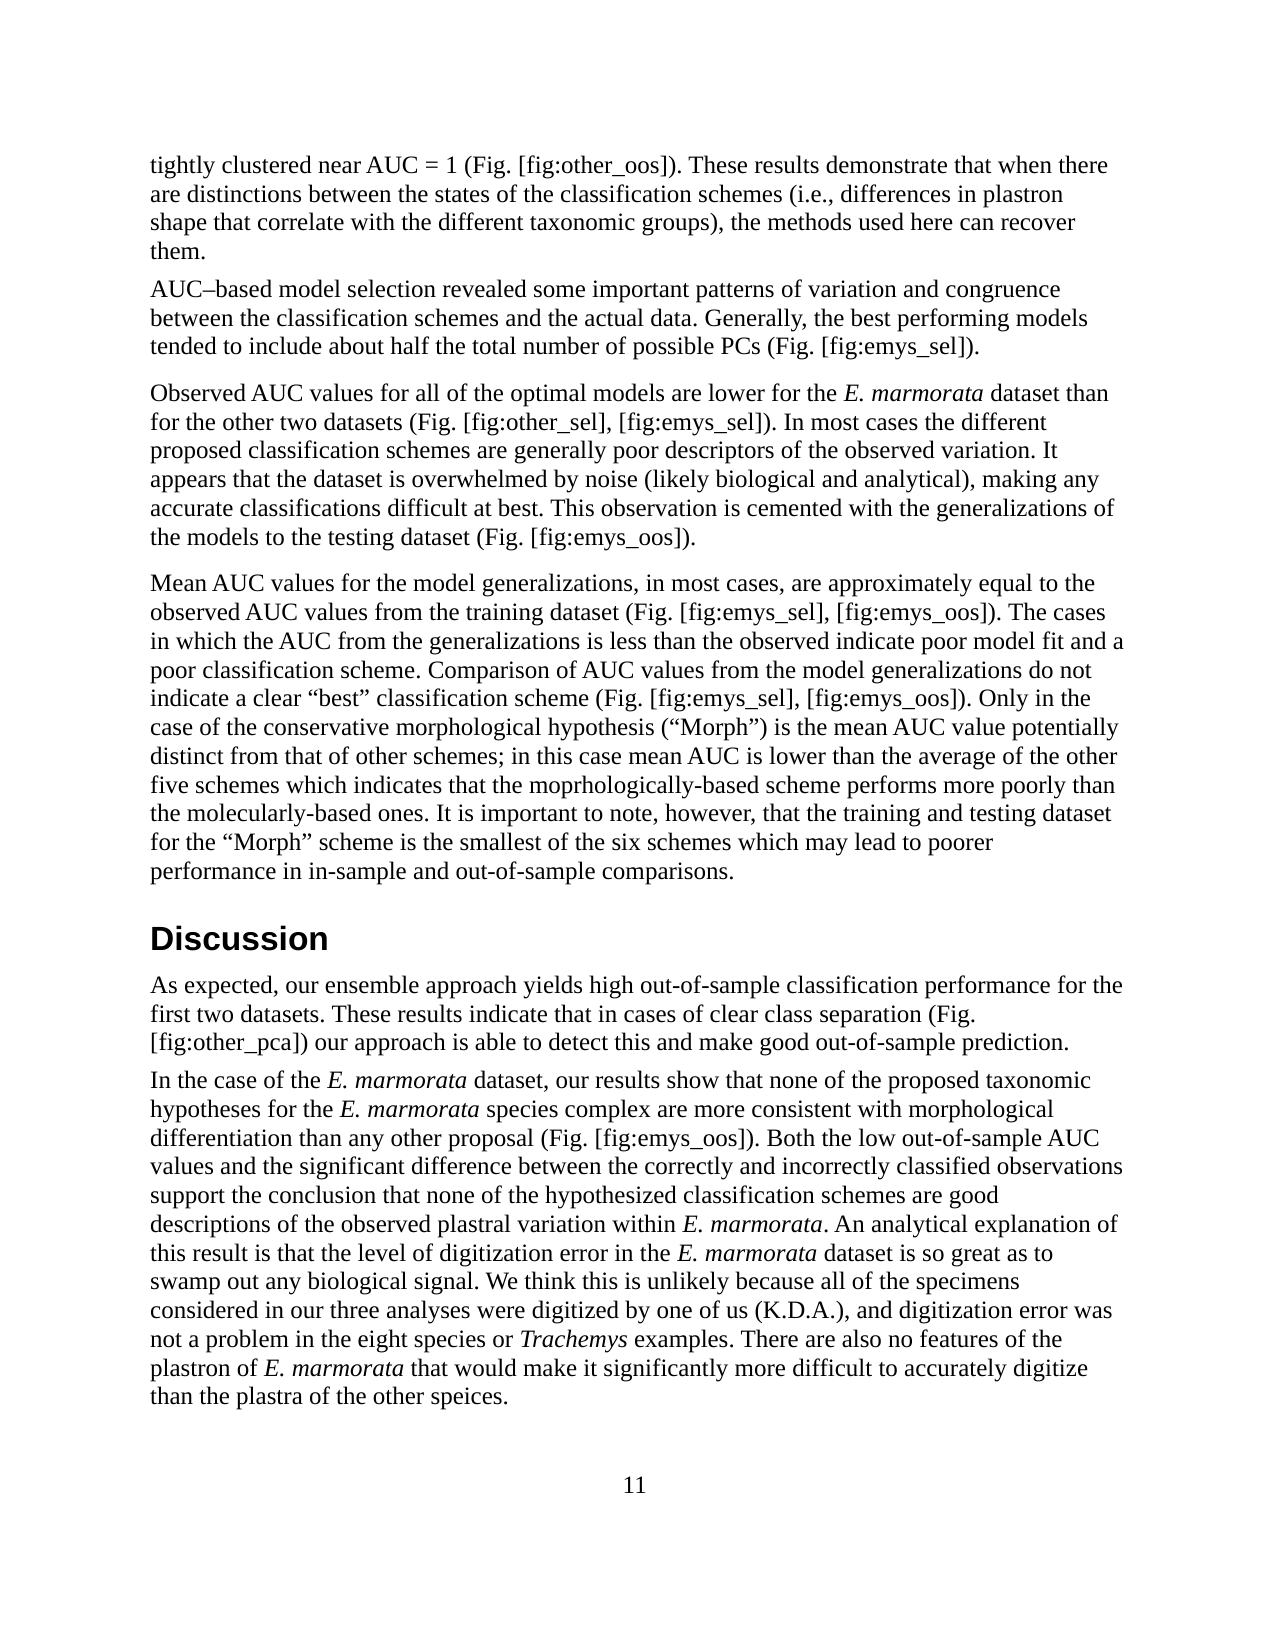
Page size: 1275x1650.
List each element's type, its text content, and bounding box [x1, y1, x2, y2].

text In the case of the E. marmorata dataset, our results show that none of the proposed taxonomic hypotheses for the E. marmorata species complex are more consistent with morphological differentiation than any other proposal (Fig. [fig:emys_oos]). Both the low out-of-sample AUC values and the significant difference between the correctly and incorrectly classified observations support the conclusion that none of the hypothesized classification schemes are good descriptions of the observed plastral variation within E. marmorata. An analytical explanation of this result is that the level of digitization error in the E. marmorata dataset is so great as to swamp out any biological signal. We think this is unlikely because all of the specimens considered in our three analyses were digitized by one of us (K.D.A.), and digitization error was not a problem in the eight species or Trachemys examples. There are also no features of the plastron of E. marmorata that would make it significantly more difficult to accurately digitize than the plastra of the other speices. [150, 1065, 1125, 1410]
text As expected, our ensemble approach yields high out-of-sample classification performance for the first two datasets. These results indicate that in cases of clear class separation (Fig. [fig:other_pca]) our approach is able to detect this and make good out-of-sample prediction. [150, 970, 1125, 1056]
text Observed AUC values for all of the optimal models are lower for the E. marmorata dataset than for the other two datasets (Fig. [fig:other_sel], [fig:emys_sel]). In most cases the different proposed classification schemes are generally poor descriptors of the observed variation. It appears that the dataset is overwhelmed by noise (likely biological and analytical), making any accurate classifications difficult at best. This observation is cemented with the generalizations of the models to the testing dataset (Fig. [fig:emys_oos]). [150, 378, 1125, 551]
text AUC–based model selection revealed some important patterns of variation and congruence between the classification schemes and the actual data. Generally, the best performing models tended to include about half the total number of possible PCs (Fig. [fig:emys_sel]). [150, 274, 1125, 360]
subtitle Discussion [150, 919, 1125, 957]
text tightly clustered near AUC = 1 (Fig. [fig:other_oos]). These results demonstrate that when there are distinctions between the states of the classification schemes (i.e., differences in plastron shape that correlate with the different taxonomic groups), the methods used here can recover them. [150, 150, 1125, 265]
text Mean AUC values for the model generalizations, in most cases, are approximately equal to the observed AUC values from the training dataset (Fig. [fig:emys_sel], [fig:emys_oos]). The cases in which the AUC from the generalizations is less than the observed indicate poor model fit and a poor classification scheme. Comparison of AUC values from the model generalizations do not indicate a clear “best” classification scheme (Fig. [fig:emys_sel], [fig:emys_oos]). Only in the case of the conservative morphological hypothesis (“Morph”) is the mean AUC value potentially distinct from that of other schemes; in this case mean AUC is lower than the average of the other five schemes which indicates that the moprhologically-based scheme performs more poorly than the molecularly-based ones. It is important to note, however, that the training and testing dataset for the “Morph” scheme is the smallest of the six schemes which may lead to poorer performance in in-sample and out-of-sample comparisons. [150, 568, 1125, 885]
